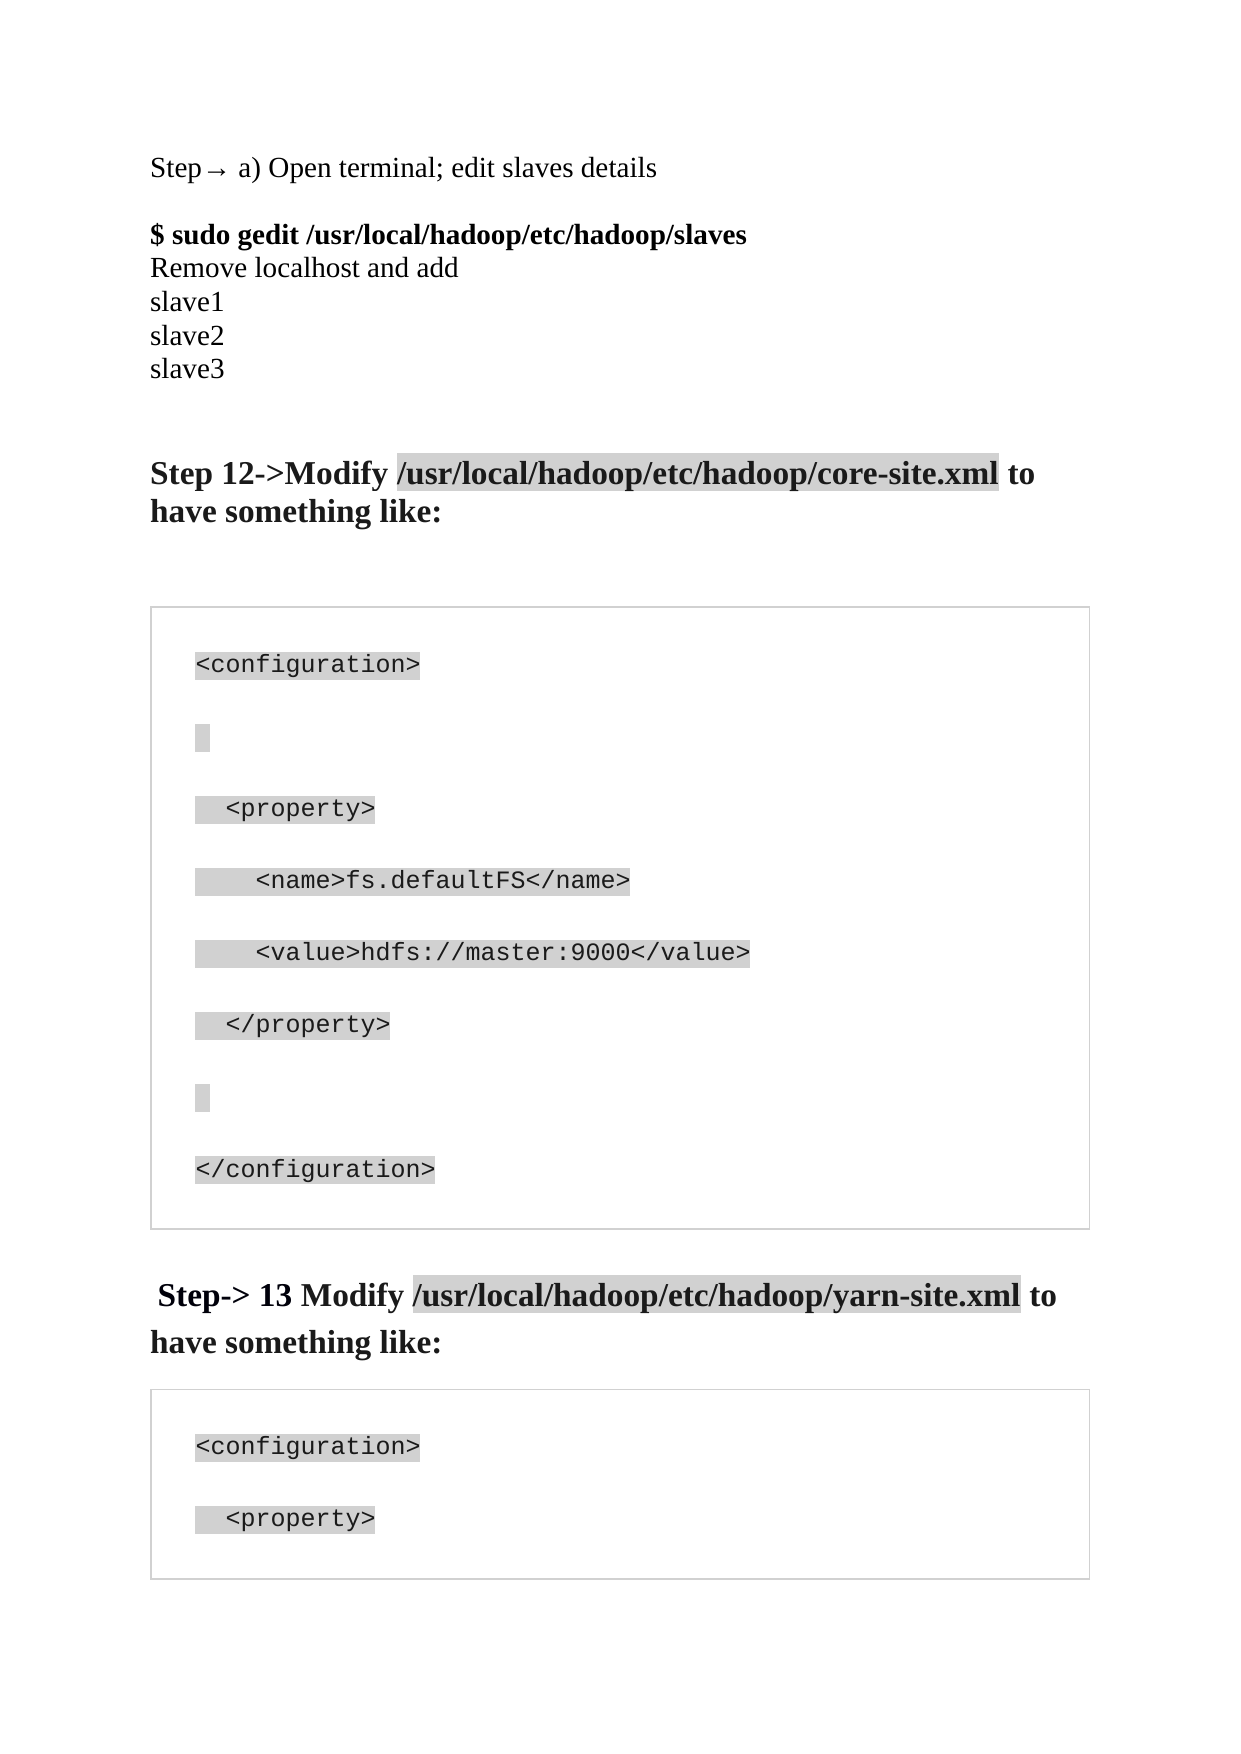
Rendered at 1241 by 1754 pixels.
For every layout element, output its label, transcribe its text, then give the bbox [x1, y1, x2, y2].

text Step 12->Modify /usr/local/hadoop/etc/hadoop/core-site.xml to have something like: [150, 453, 1090, 529]
text Step-> 13 Modify /usr/local/hadoop/etc/hadoop/yarn-site.xml to have something like: [150, 1273, 1090, 1360]
text </property> [152, 967, 1089, 1039]
text slave2 [150, 318, 1090, 351]
text slave3 [150, 351, 1090, 385]
text <property> [152, 750, 1089, 822]
text <property> [152, 1461, 1089, 1578]
text </configuration> [152, 1111, 1089, 1228]
text Step→ a) Open terminal; edit slaves details $ sudo gedit /usr/local/hadoop/etc/hadoop/slaves Remove localhost and add slave1 [150, 150, 1090, 318]
text <value>hdfs://master:9000</value> [152, 894, 1089, 967]
text <name>fs.defaultFS</name> [152, 822, 1089, 894]
text <configuration> [152, 608, 1089, 678]
text <configuration> [152, 1390, 1089, 1461]
